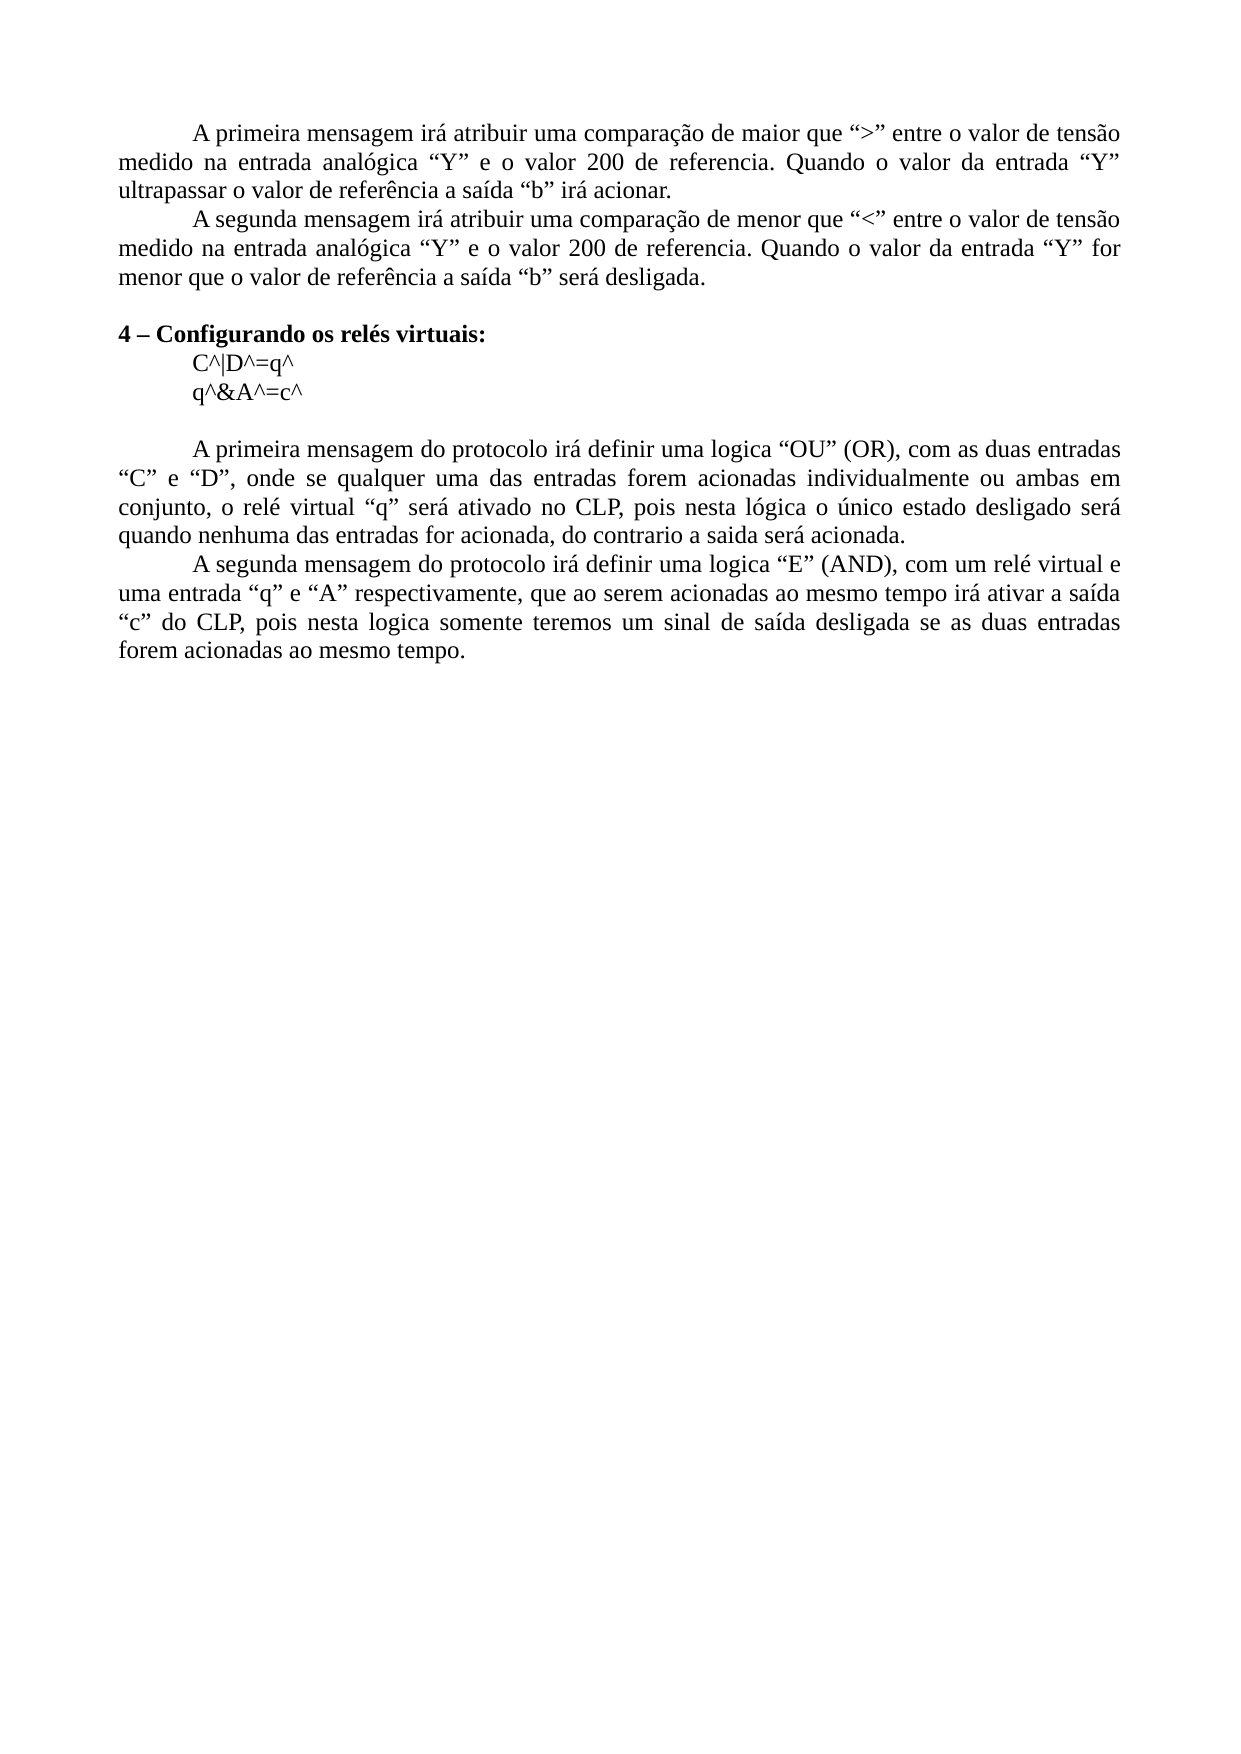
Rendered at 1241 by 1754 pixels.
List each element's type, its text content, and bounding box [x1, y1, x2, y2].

text C^|D^=q^ [118, 348, 1122, 377]
text A primeira mensagem irá atribuir uma comparação de maior que “>” entre o valor de tensão medido na entrada analógica “Y” e o valor 200 de referencia. Quando o valor da entrada “Y” ultrapassar o valor de referência a saída “b” irá acionar. [118, 118, 1122, 204]
text 4 – Configurando os relés virtuais: [118, 319, 1122, 348]
text q^&A^=c^ [118, 377, 1122, 406]
text A segunda mensagem do protocolo irá definir uma logica “E” (AND), com um relé virtual e uma entrada “q” e “A” respectivamente, que ao serem acionadas ao mesmo tempo irá ativar a saída “c” do CLP, pois nesta logica somente teremos um sinal de saída desligada se as duas entradas forem acionadas ao mesmo tempo. [118, 549, 1122, 664]
text A primeira mensagem do protocolo irá definir uma logica “OU” (OR), com as duas entradas “C” e “D”, onde se qualquer uma das entradas forem acionadas individualmente ou ambas em conjunto, o relé virtual “q” será ativado no CLP, pois nesta lógica o único estado desligado será quando nenhuma das entradas for acionada, do contrario a saida será acionada. [118, 434, 1122, 549]
text A segunda mensagem irá atribuir uma comparação de menor que “<” entre o valor de tensão medido na entrada analógica “Y” e o valor 200 de referencia. Quando o valor da entrada “Y” for menor que o valor de referência a saída “b” será desligada. [118, 204, 1122, 291]
